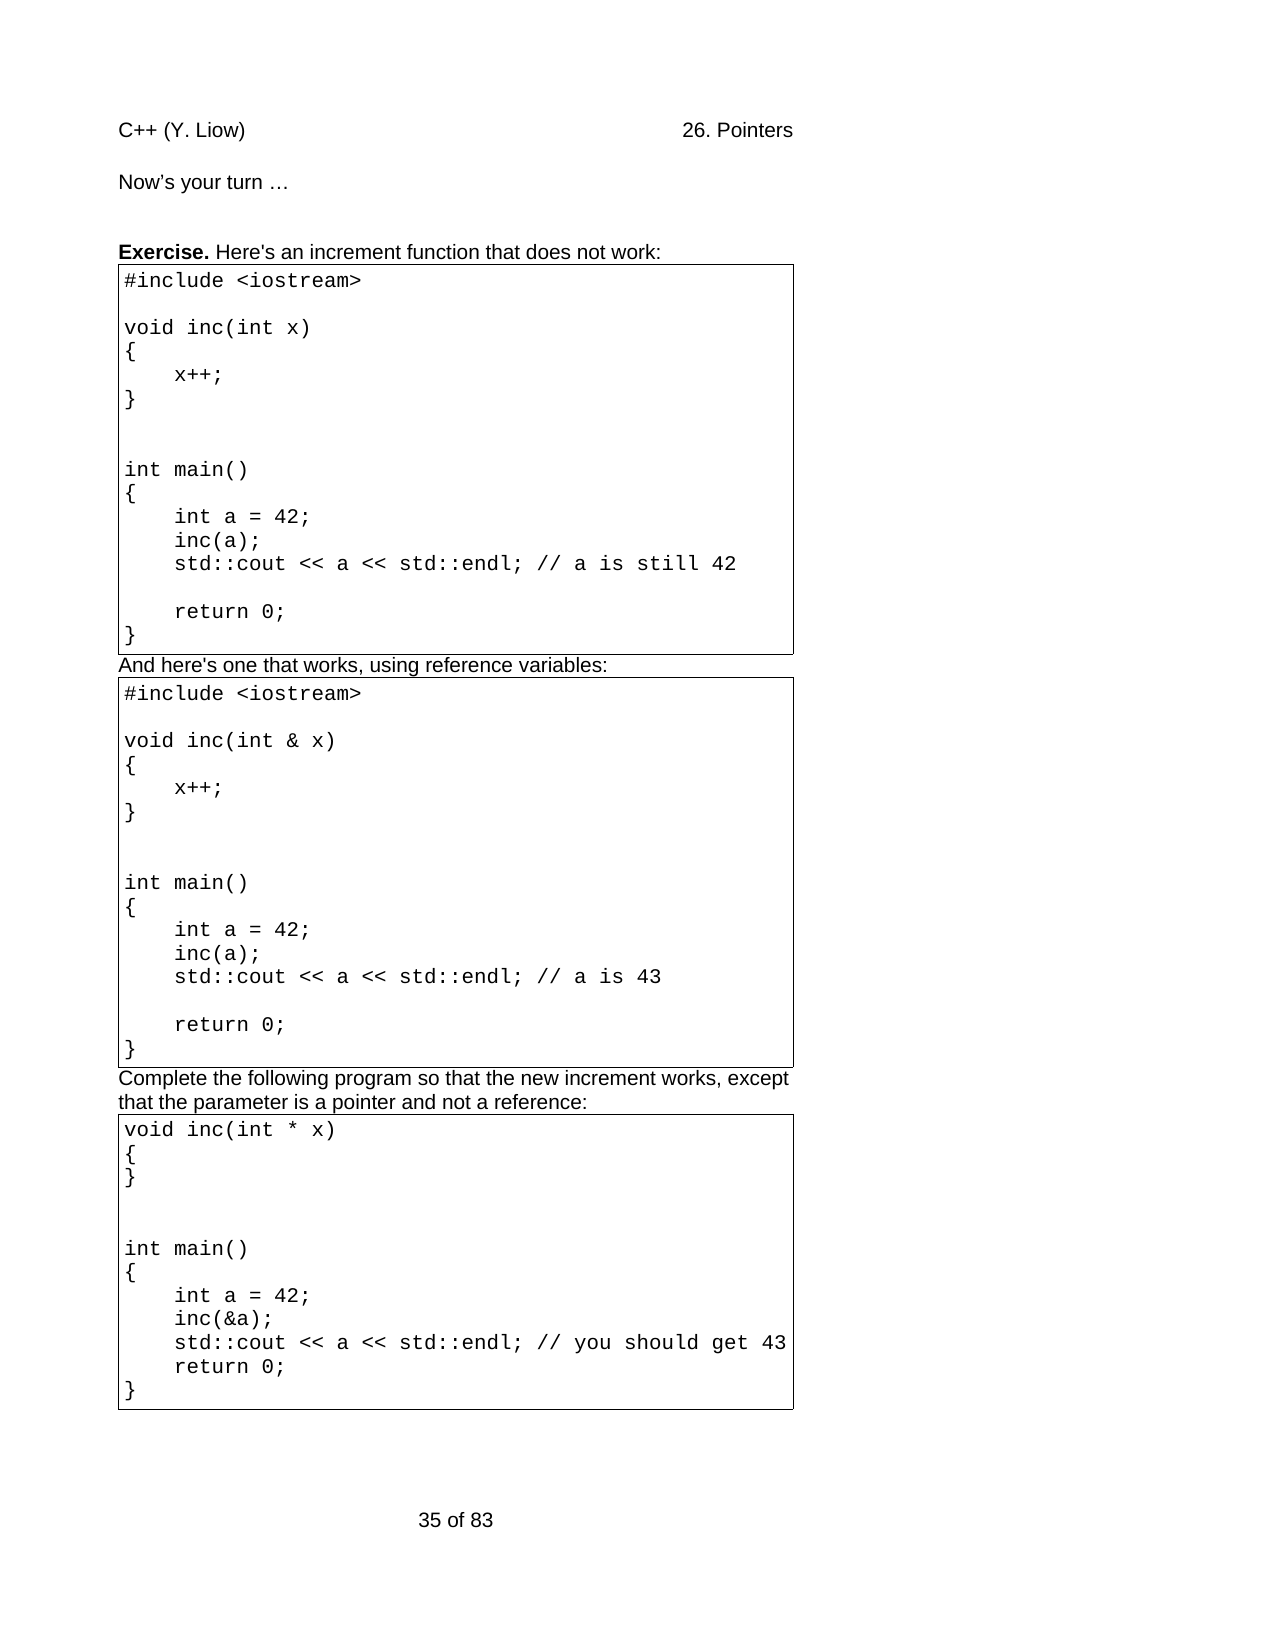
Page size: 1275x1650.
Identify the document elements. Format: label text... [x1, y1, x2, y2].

table_header void inc(int * x) { } int main() { int a = 42; inc(&a); std::cout << a << std::endl; // you should get 43 return 0; } [119, 1115, 793, 1409]
text Now’s your turn … [118, 171, 793, 194]
table_header #include <iostream> void inc(int x) { x++; } int main() { int a = 42; inc(a); std::cout << a << std::endl; // a is still 42 return 0; } [119, 265, 793, 654]
table_header #include <iostream> void inc(int & x) { x++; } int main() { int a = 42; inc(a); std::cout << a << std::endl; // a is 43 return 0; } [119, 678, 793, 1067]
text And here's one that works, using reference variables: [118, 655, 793, 677]
text Exercise. Here's an increment function that does not work: [118, 241, 793, 264]
text Complete the following program so that the new increment works, except that the parameter is a pointer and not a reference: [118, 1068, 793, 1113]
